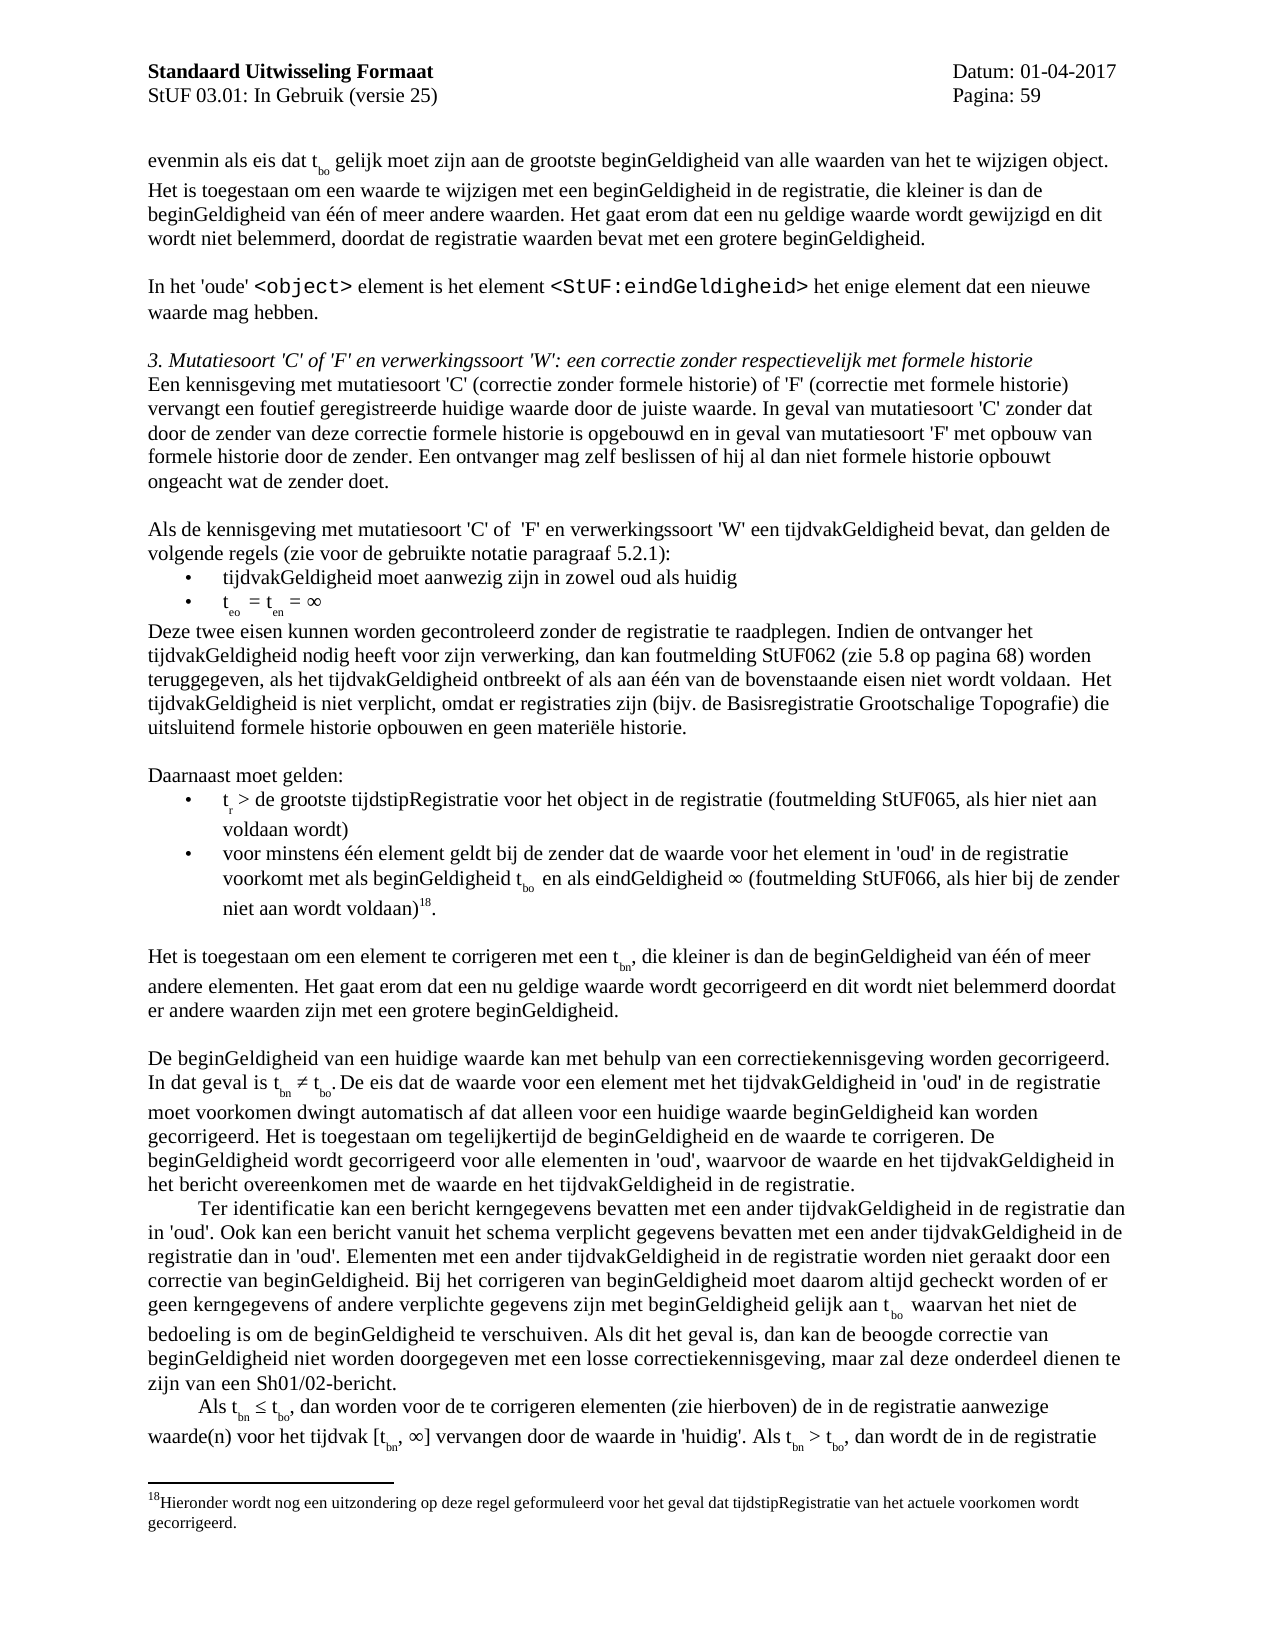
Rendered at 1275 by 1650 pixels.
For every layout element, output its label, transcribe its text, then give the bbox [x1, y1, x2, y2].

text Ter identificatie kan een bericht kerngegevens bevatten met een ander tijdvakGeldigheid in de registratie dan in 'oud'. Ook kan een bericht vanuit het schema verplicht gegevens bevatten met een ander tijdvakGeldigheid in de registratie dan in 'oud'. Elementen met een ander tijdvakGeldigheid in de registratie worden niet geraakt door een correctie van beginGeldigheid. Bij het corrigeren van beginGeldigheid moet daarom altijd gecheckt worden of er geen kerngegevens of andere verplichte gegevens zijn met beginGeldigheid gelijk aan tbo waarvan het niet de bedoeling is om de beginGeldigheid te verschuiven. Als dit het geval is, dan kan de beoogde correctie van beginGeldigheid niet worden doorgegeven met een losse correctiekennisgeving, maar zal deze onderdeel dienen te zijn van een Sh01/02-bericht. [148, 1196, 1127, 1394]
text evenmin als eis dat tbo gelijk moet zijn aan de grootste beginGeldigheid van alle waarden van het te wijzigen object. Het is toegestaan om een waarde te wijzigen met een beginGeldigheid in de registratie, die kleiner is dan de beginGeldigheid van één of meer andere waarden. Het gaat erom dat een nu geldige waarde wordt gewijzigd en dit wordt niet belemmerd, doordat de registratie waarden bevat met een grotere beginGeldigheid. [148, 148, 1127, 250]
list tr > de grootste tijdstipRegistratie voor het object in de registratie (foutmelding StUF065, als hier niet aan voldaan wordt) [185, 787, 1127, 841]
text Als de kennisgeving met mutatiesoort 'C' of 'F' en verwerkingssoort 'W' een tijdvakGeldigheid bevat, dan gelden de volgende regels (zie voor de gebruikte notatie paragraaf 5.2.1): [148, 517, 1127, 565]
text Daarnaast moet gelden: [148, 763, 1127, 787]
text In het 'oude' <object> element is het element <StUF:eindGeldigheid> het enige element dat een nieuwe waarde mag hebben. [148, 274, 1127, 324]
text 3. Mutatiesoort 'C' of 'F' en verwerkingssoort 'W': een correctie zonder respectievelijk met formele historie [148, 348, 1127, 372]
text Deze twee eisen kunnen worden gecontroleerd zonder de registratie te raadplegen. Indien de ontvanger het tijdvakGeldigheid nodig heeft voor zijn verwerking, dan kan foutmelding StUF062 (zie Tabel 5.8 op pagina 69) worden teruggegeven, als het tijdvakGeldigheid ontbreekt of als aan één van de bovenstaande eisen niet wordt voldaan. Het tijdvakGeldigheid is niet verplicht, omdat er registraties zijn (bijv. de Basisregistratie Grootschalige Topografie) die uitsluitend formele historie opbouwen en geen materiële historie. [148, 619, 1127, 739]
text Als tbn ≤ tbo, dan worden voor de te corrigeren elementen (zie hierboven) de in de registratie aanwezige waarde(n) voor het tijdvak [tbn, ∞] vervangen door de waarde in 'huidig'. Als tbn > tbo, dan wordt de in de registratie [148, 1394, 1127, 1454]
list voor minstens één element geldt bij de zender dat de waarde voor het element in 'oud' in de registratie voorkomt met als beginGeldigheid tbo en als eindGeldigheid ∞ (foutmelding StUF066, als hier bij de zender niet aan wordt voldaan). [185, 841, 1127, 919]
list tijdvakGeldigheid moet aanwezig zijn in zowel oud als huidig [185, 565, 1127, 589]
list teo = ten = ∞ [185, 589, 1127, 619]
list Hieronder wordt nog een uitzondering op deze regel geformuleerd voor het geval dat tijdstipRegistratie van het actuele voorkomen wordt gecorrigeerd. [148, 1489, 1127, 1532]
text Een kennisgeving met mutatiesoort 'C' (correctie zonder formele historie) of 'F' (correctie met formele historie) vervangt een foutief geregistreerde huidige waarde door de juiste waarde. In geval van mutatiesoort 'C' zonder dat door de zender van deze correctie formele historie is opgebouwd en in geval van mutatiesoort 'F' met opbouw van formele historie door de zender. Een ontvanger mag zelf beslissen of hij al dan niet formele historie opbouwt ongeacht wat de zender doet. [148, 372, 1127, 492]
text De beginGeldigheid van een huidige waarde kan met behulp van een correctiekennisgeving worden gecorrigeerd. In dat geval is tbn ≠ tbo. De eis dat de waarde voor een element met het tijdvakGeldigheid in 'oud' in de registratie moet voorkomen dwingt automatisch af dat alleen voor een huidige waarde beginGeldigheid kan worden gecorrigeerd. Het is toegestaan om tegelijkertijd de beginGeldigheid en de waarde te corrigeren. De beginGeldigheid wordt gecorrigeerd voor alle elementen in 'oud', waarvoor de waarde en het tijdvakGeldigheid in het bericht overeenkomen met de waarde en het tijdvakGeldigheid in de registratie. [148, 1046, 1127, 1196]
text Het is toegestaan om een element te corrigeren met een tbn, die kleiner is dan de beginGeldigheid van één of meer andere elementen. Het gaat erom dat een nu geldige waarde wordt gecorrigeerd en dit wordt niet belemmerd doordat er andere waarden zijn met een grotere beginGeldigheid. [148, 943, 1127, 1022]
